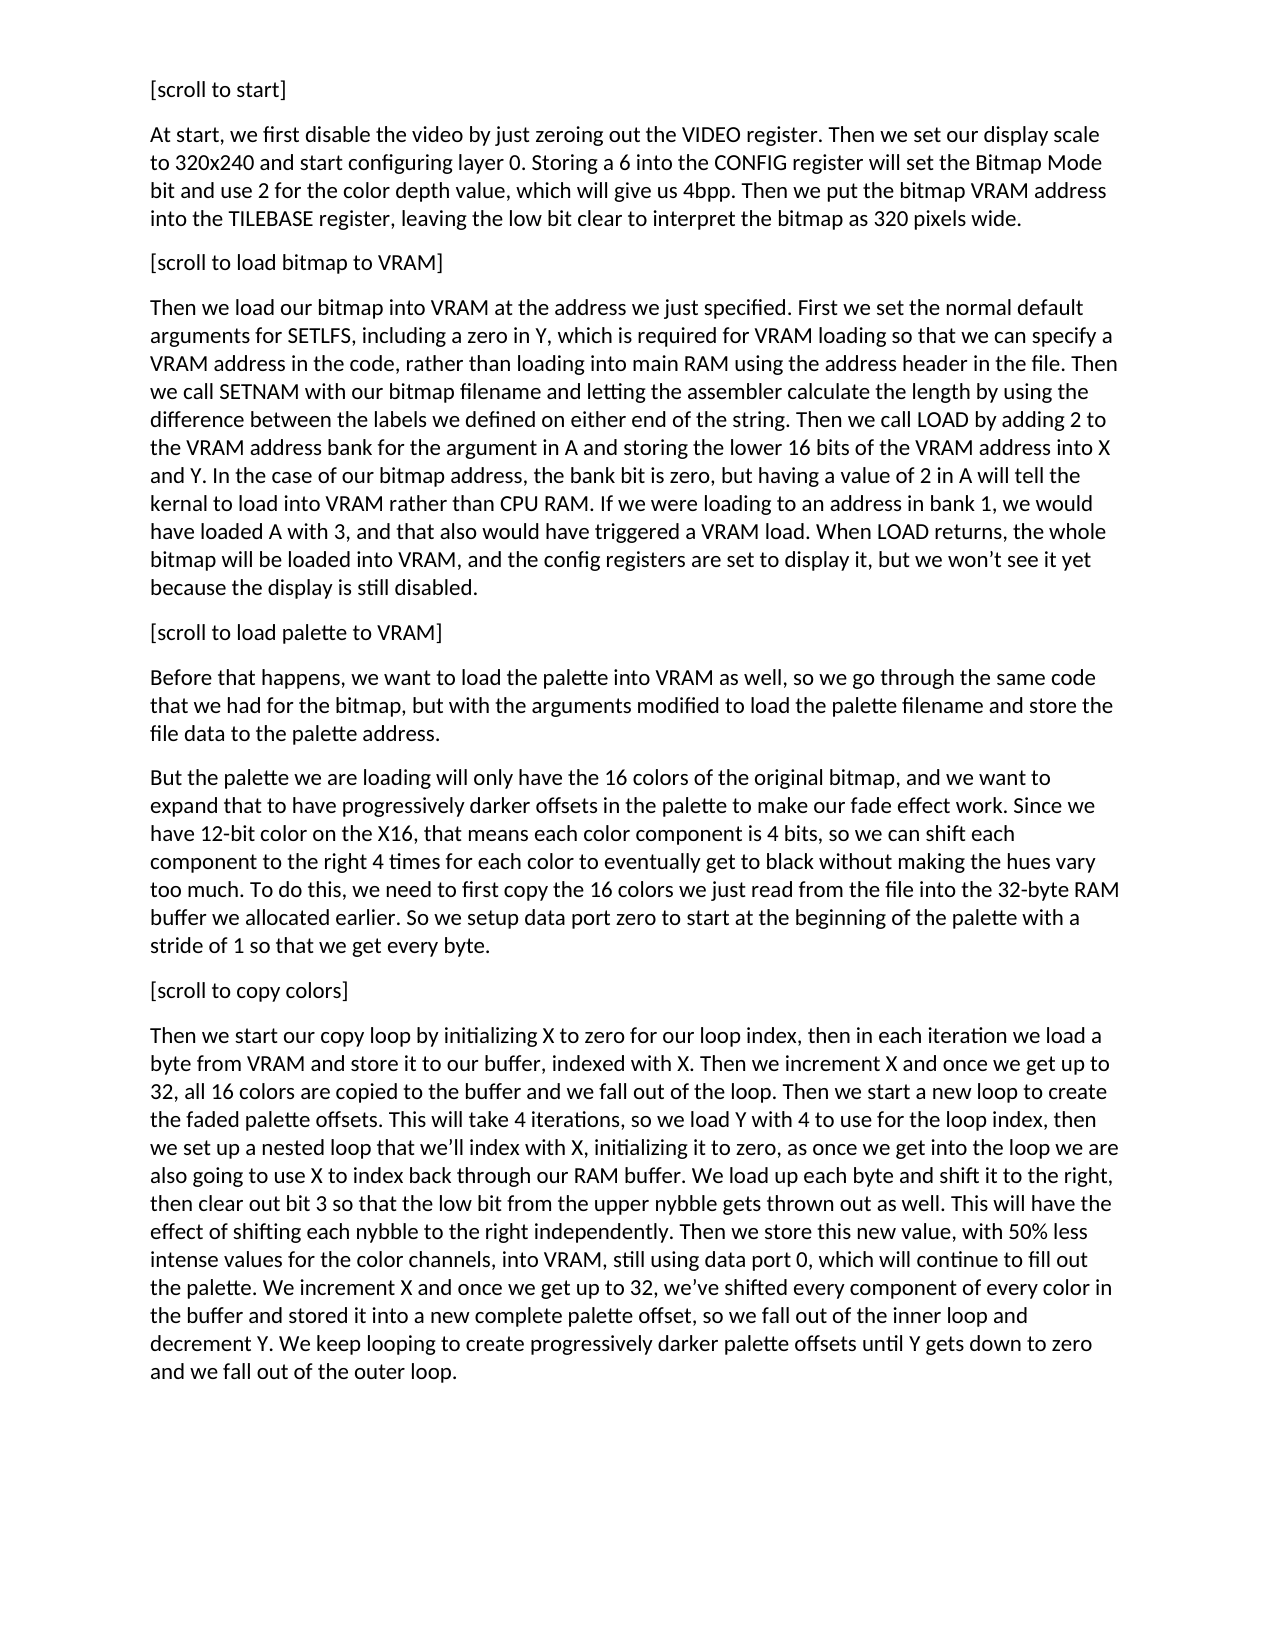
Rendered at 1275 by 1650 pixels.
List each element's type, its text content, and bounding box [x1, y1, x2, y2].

text Then we start our copy loop by initializing X to zero for our loop index, then in each iteration we load a byte from VRAM and store it to our buffer, indexed with X. Then we increment X and once we get up to 32, all 16 colors are copied to the buffer and we fall out of the loop. Then we start a new loop to create the faded palette offsets. This will take 4 iterations, so we load Y with 4 to use for the loop index, then we set up a nested loop that we’ll index with X, initializing it to zero, as once we get into the loop we are also going to use X to index back through our RAM buffer. We load up each byte and shift it to the right, then clear out bit 3 so that the low bit from the upper nybble gets thrown out as well. This will have the effect of shifting each nybble to the right independently. Then we store this new value, with 50% less intense values for the color channels, into VRAM, still using data port 0, which will continue to fill out the palette. We increment X and once we get up to 32, we’ve shifted every component of every color in the buffer and stored it into a new complete palette offset, so we fall out of the inner loop and decrement Y. We keep looping to create progressively darker palette offsets until Y gets down to zero and we fall out of the outer loop. [150, 1021, 1125, 1385]
text Then we load our bitmap into VRAM at the address we just specified. First we set the normal default arguments for SETLFS, including a zero in Y, which is required for VRAM loading so that we can specify a VRAM address in the code, rather than loading into main RAM using the address header in the file. Then we call SETNAM with our bitmap filename and letting the assembler calculate the length by using the difference between the labels we defined on either end of the string. Then we call LOAD by adding 2 to the VRAM address bank for the argument in A and storing the lower 16 bits of the VRAM address into X and Y. In the case of our bitmap address, the bank bit is zero, but having a value of 2 in A will tell the kernal to load into VRAM rather than CPU RAM. If we were loading to an address in bank 1, we would have loaded A with 3, and that also would have triggered a VRAM load. When LOAD returns, the whole bitmap will be loaded into VRAM, and the config registers are set to display it, but we won’t see it yet because the display is still disabled. [150, 293, 1125, 601]
text Before that happens, we want to load the palette into VRAM as well, so we go through the same code that we had for the bitmap, but with the arguments modified to load the palette filename and store the file data to the palette address. [150, 663, 1125, 747]
text [scroll to load palette to VRAM] [150, 618, 1125, 646]
text At start, we first disable the video by just zeroing out the VIDEO register. Then we set our display scale to 320x240 and start configuring layer 0. Storing a 6 into the CONFIG register will set the Bitmap Mode bit and use 2 for the color depth value, which will give us 4bpp. Then we put the bitmap VRAM address into the TILEBASE register, leaving the low bit clear to interpret the bitmap as 320 pixels wide. [150, 120, 1125, 232]
text [scroll to load bitmap to VRAM] [150, 248, 1125, 276]
text [scroll to start] [150, 75, 1125, 103]
text [scroll to copy colors] [150, 976, 1125, 1004]
text But the palette we are loading will only have the 16 colors of the original bitmap, and we want to expand that to have progressively darker offsets in the palette to make our fade effect work. Since we have 12-bit color on the X16, that means each color component is 4 bits, so we can shift each component to the right 4 times for each color to eventually get to black without making the hues vary too much. To do this, we need to first copy the 16 colors we just read from the file into the 32-byte RAM buffer we allocated earlier. So we setup data port zero to start at the beginning of the palette with a stride of 1 so that we get every byte. [150, 763, 1125, 959]
